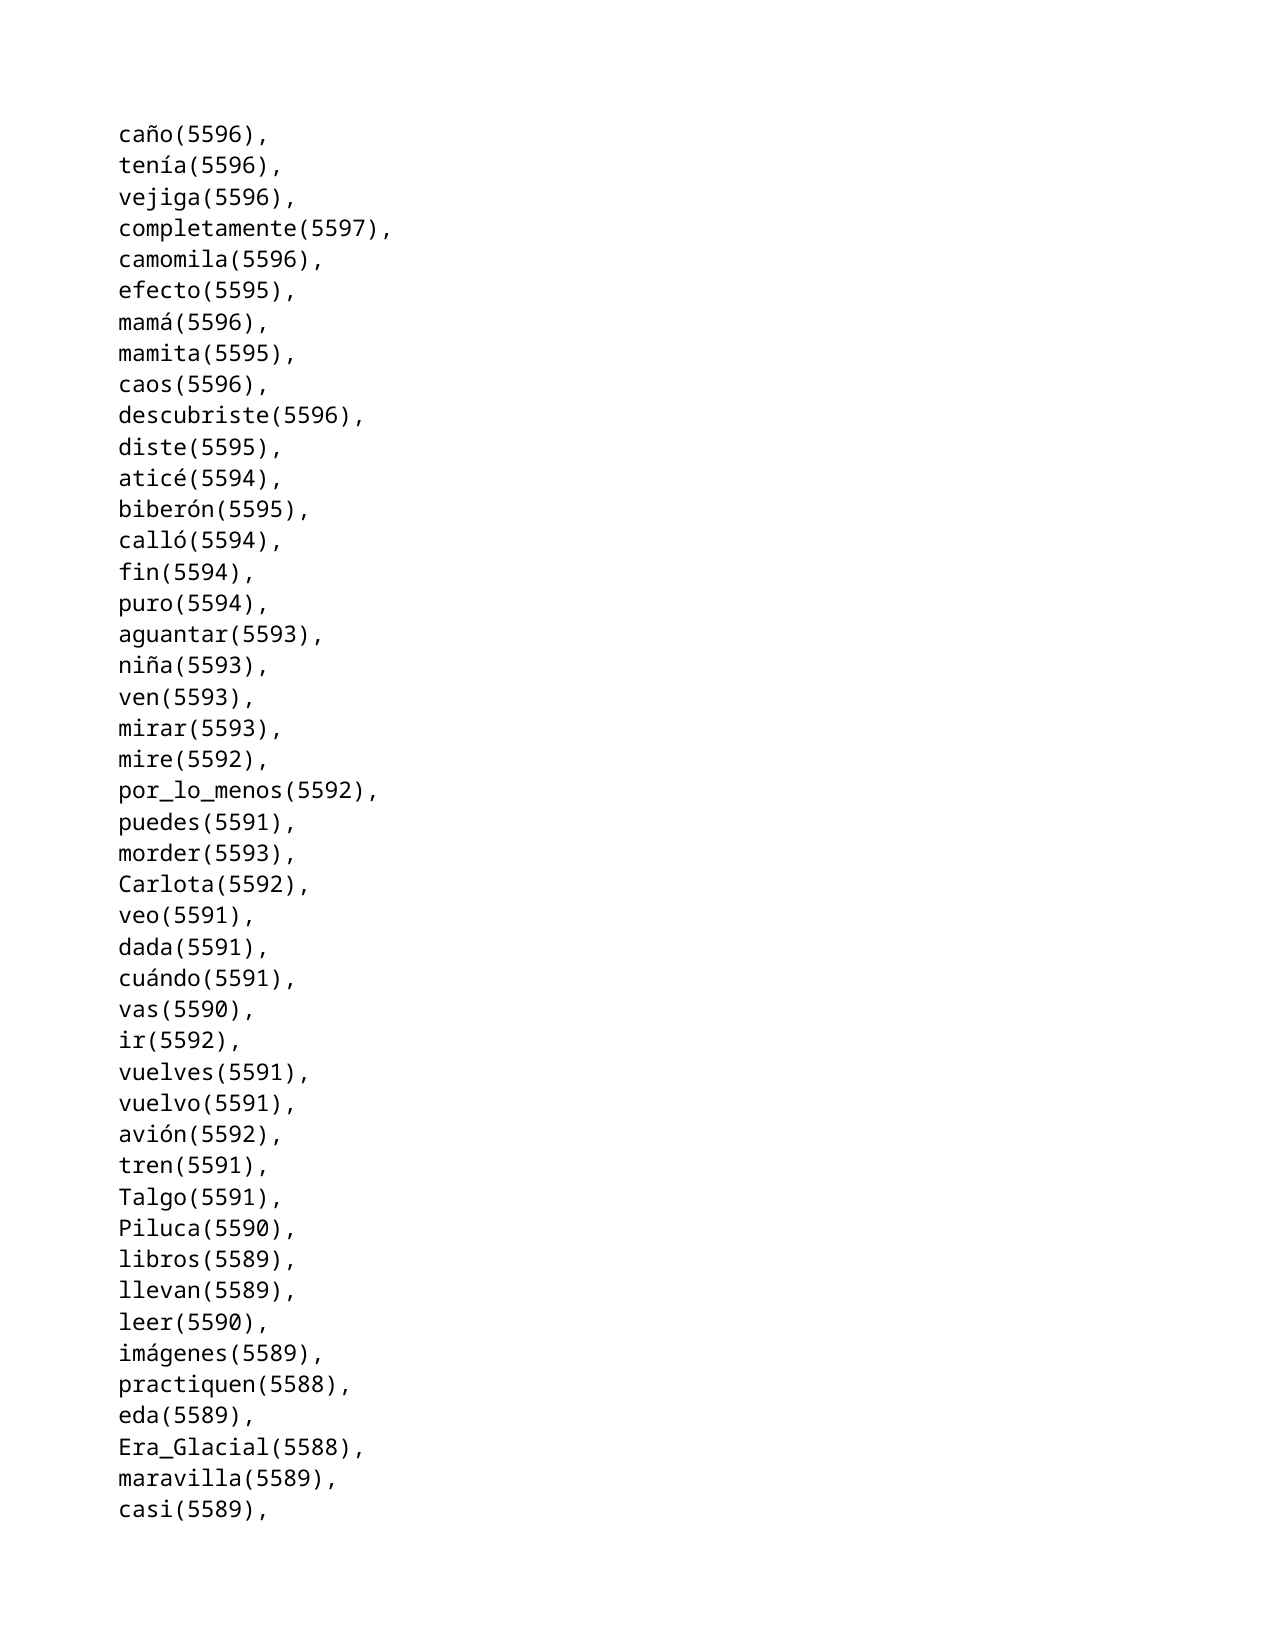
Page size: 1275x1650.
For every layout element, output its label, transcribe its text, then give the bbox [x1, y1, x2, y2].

text caos(5596), [118, 368, 1157, 399]
text biberón(5595), [118, 493, 1157, 524]
text veo(5591), [118, 899, 1157, 931]
text puedes(5591), [118, 806, 1157, 837]
text aticé(5594), [118, 462, 1157, 493]
text avión(5592), [118, 1118, 1157, 1149]
text llevan(5589), [118, 1274, 1157, 1306]
text maravilla(5589), [118, 1462, 1157, 1493]
text por_lo_menos(5592), [118, 774, 1157, 806]
text mamá(5596), [118, 306, 1157, 337]
text mire(5592), [118, 743, 1157, 774]
text Talgo(5591), [118, 1181, 1157, 1212]
text efecto(5595), [118, 274, 1157, 306]
text camomila(5596), [118, 243, 1157, 274]
text aguantar(5593), [118, 618, 1157, 649]
text Carlota(5592), [118, 868, 1157, 899]
text Piluca(5590), [118, 1212, 1157, 1243]
text vuelvo(5591), [118, 1087, 1157, 1118]
text practiquen(5588), [118, 1368, 1157, 1399]
text libros(5589), [118, 1243, 1157, 1274]
text mamita(5595), [118, 337, 1157, 368]
text puro(5594), [118, 587, 1157, 618]
text vas(5590), [118, 993, 1157, 1024]
text vuelves(5591), [118, 1056, 1157, 1087]
text tren(5591), [118, 1149, 1157, 1181]
text niña(5593), [118, 649, 1157, 681]
text calló(5594), [118, 524, 1157, 556]
text mirar(5593), [118, 712, 1157, 743]
text descubriste(5596), [118, 399, 1157, 431]
text fin(5594), [118, 556, 1157, 587]
text ir(5592), [118, 1024, 1157, 1056]
text morder(5593), [118, 837, 1157, 868]
text caño(5596), [118, 118, 1157, 149]
text imágenes(5589), [118, 1337, 1157, 1368]
text completamente(5597), [118, 212, 1157, 243]
text Era_Glacial(5588), [118, 1431, 1157, 1462]
text casi(5589), [118, 1493, 1157, 1524]
text ven(5593), [118, 681, 1157, 712]
text vejiga(5596), [118, 181, 1157, 212]
text leer(5590), [118, 1306, 1157, 1337]
text eda(5589), [118, 1399, 1157, 1431]
text diste(5595), [118, 431, 1157, 462]
text cuándo(5591), [118, 962, 1157, 993]
text dada(5591), [118, 931, 1157, 962]
text tenía(5596), [118, 149, 1157, 181]
